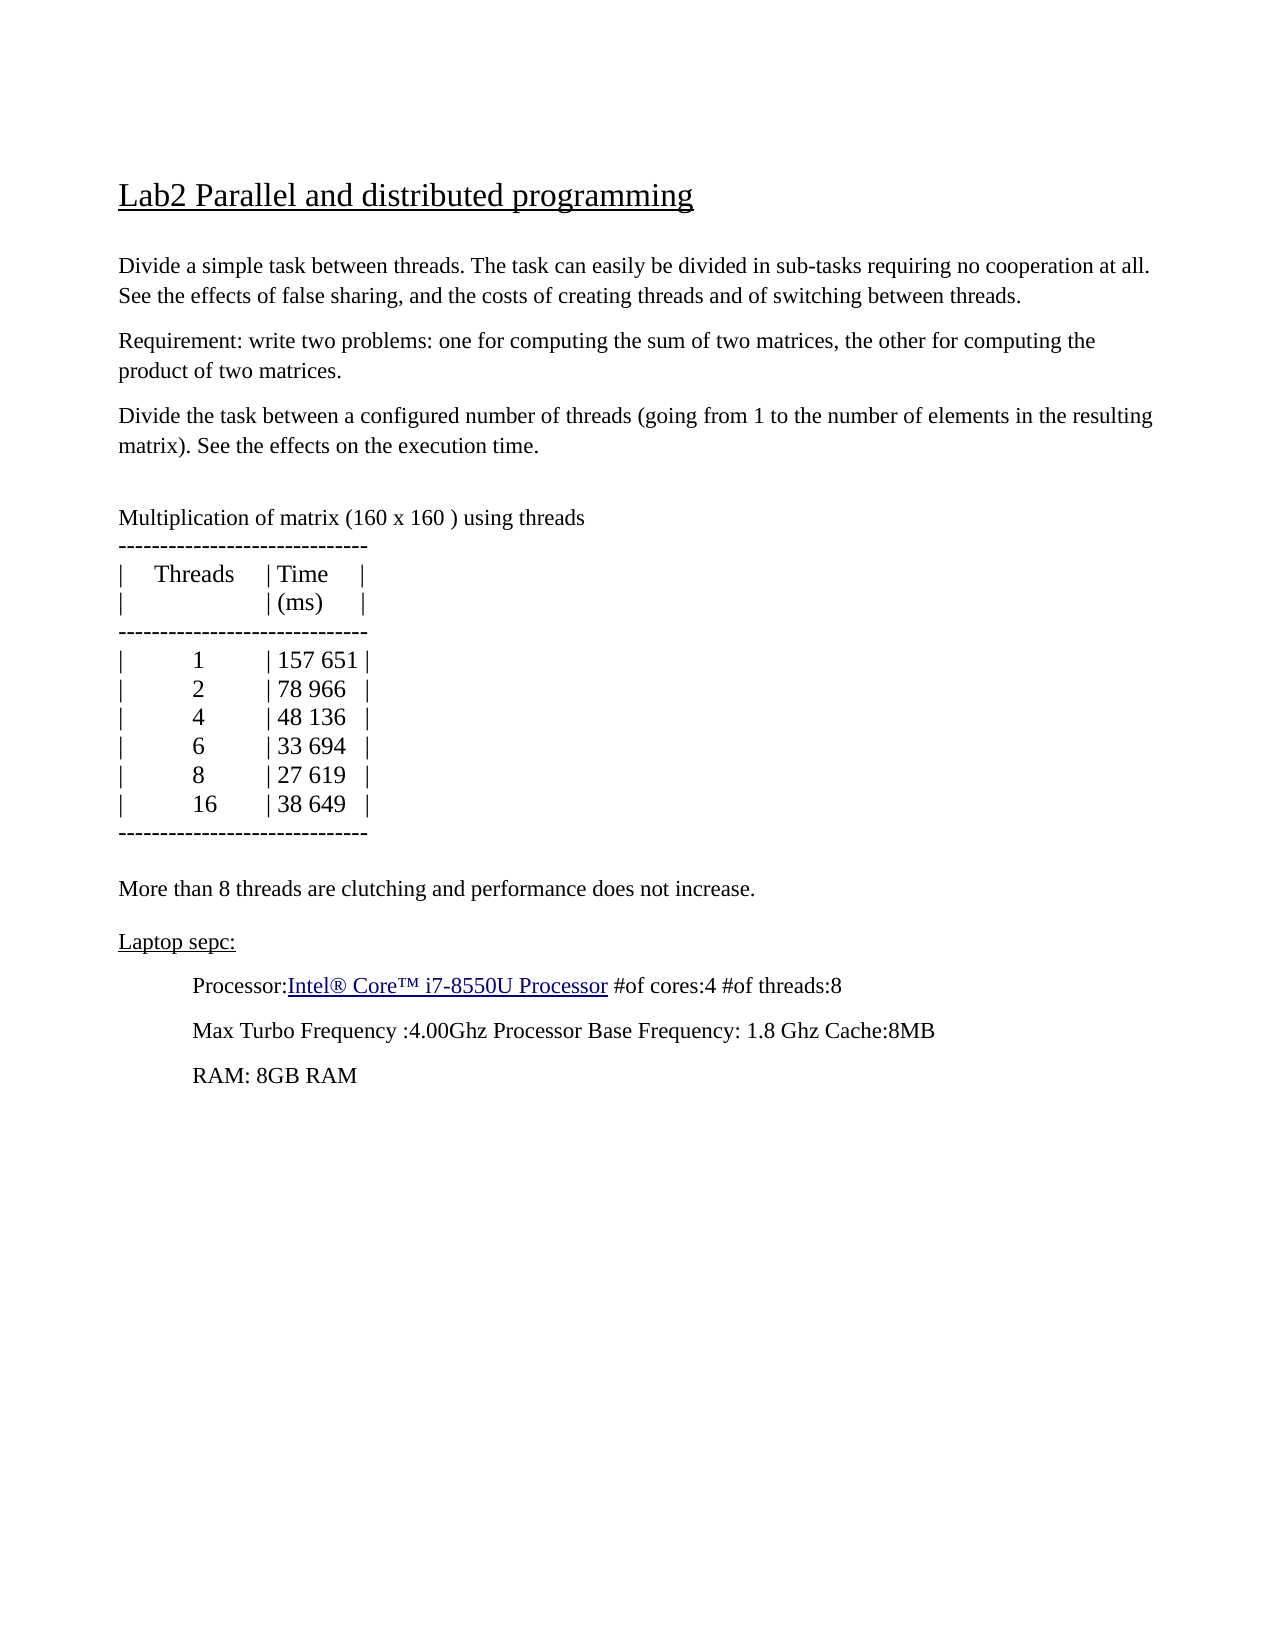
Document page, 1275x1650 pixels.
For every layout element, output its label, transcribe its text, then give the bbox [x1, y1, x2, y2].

text RAM: 8GB RAM [118, 1062, 1157, 1088]
text Multiplication of matrix (160 x 160 ) using threads [118, 504, 1157, 530]
text Laptop sepc: [118, 928, 1157, 954]
text | | (ms) | [118, 587, 1157, 616]
text | 16 | 38 649 | [118, 789, 1157, 817]
text Processor:Intel® Core™ i7-8550U Processor #of cores:4 #of threads:8 [118, 972, 1157, 999]
text | Threads | Time | [118, 559, 1157, 587]
text ------------------------------ [118, 530, 1157, 559]
text More than 8 threads are clutching and performance does not increase. [118, 875, 1157, 901]
text | 2 | 78 966 | [118, 674, 1157, 702]
text Divide the task between a configured number of threads (going from 1 to the number of elements in the resulting matrix). See the effects on the execution time. [118, 402, 1157, 459]
text | 8 | 27 619 | [118, 760, 1157, 789]
text Divide a simple task between threads. The task can easily be divided in sub-tasks requiring no cooperation at all. See the effects of false sharing, and the costs of creating threads and of switching between threads. [118, 252, 1157, 309]
text Lab2 Parallel and distributed programming [118, 176, 1157, 214]
text | 6 | 33 694 | [118, 731, 1157, 760]
text Requirement: write two problems: one for computing the sum of two matrices, the other for computing the product of two matrices. [118, 327, 1157, 384]
text Max Turbo Frequency :4.00Ghz Processor Base Frequency: 1.8 Ghz Cache:8MB [118, 1017, 1157, 1044]
text ------------------------------ [118, 616, 1157, 645]
text | 1 | 157 651 | [118, 645, 1157, 674]
text | 4 | 48 136 | [118, 702, 1157, 731]
text ------------------------------ [118, 817, 1157, 846]
